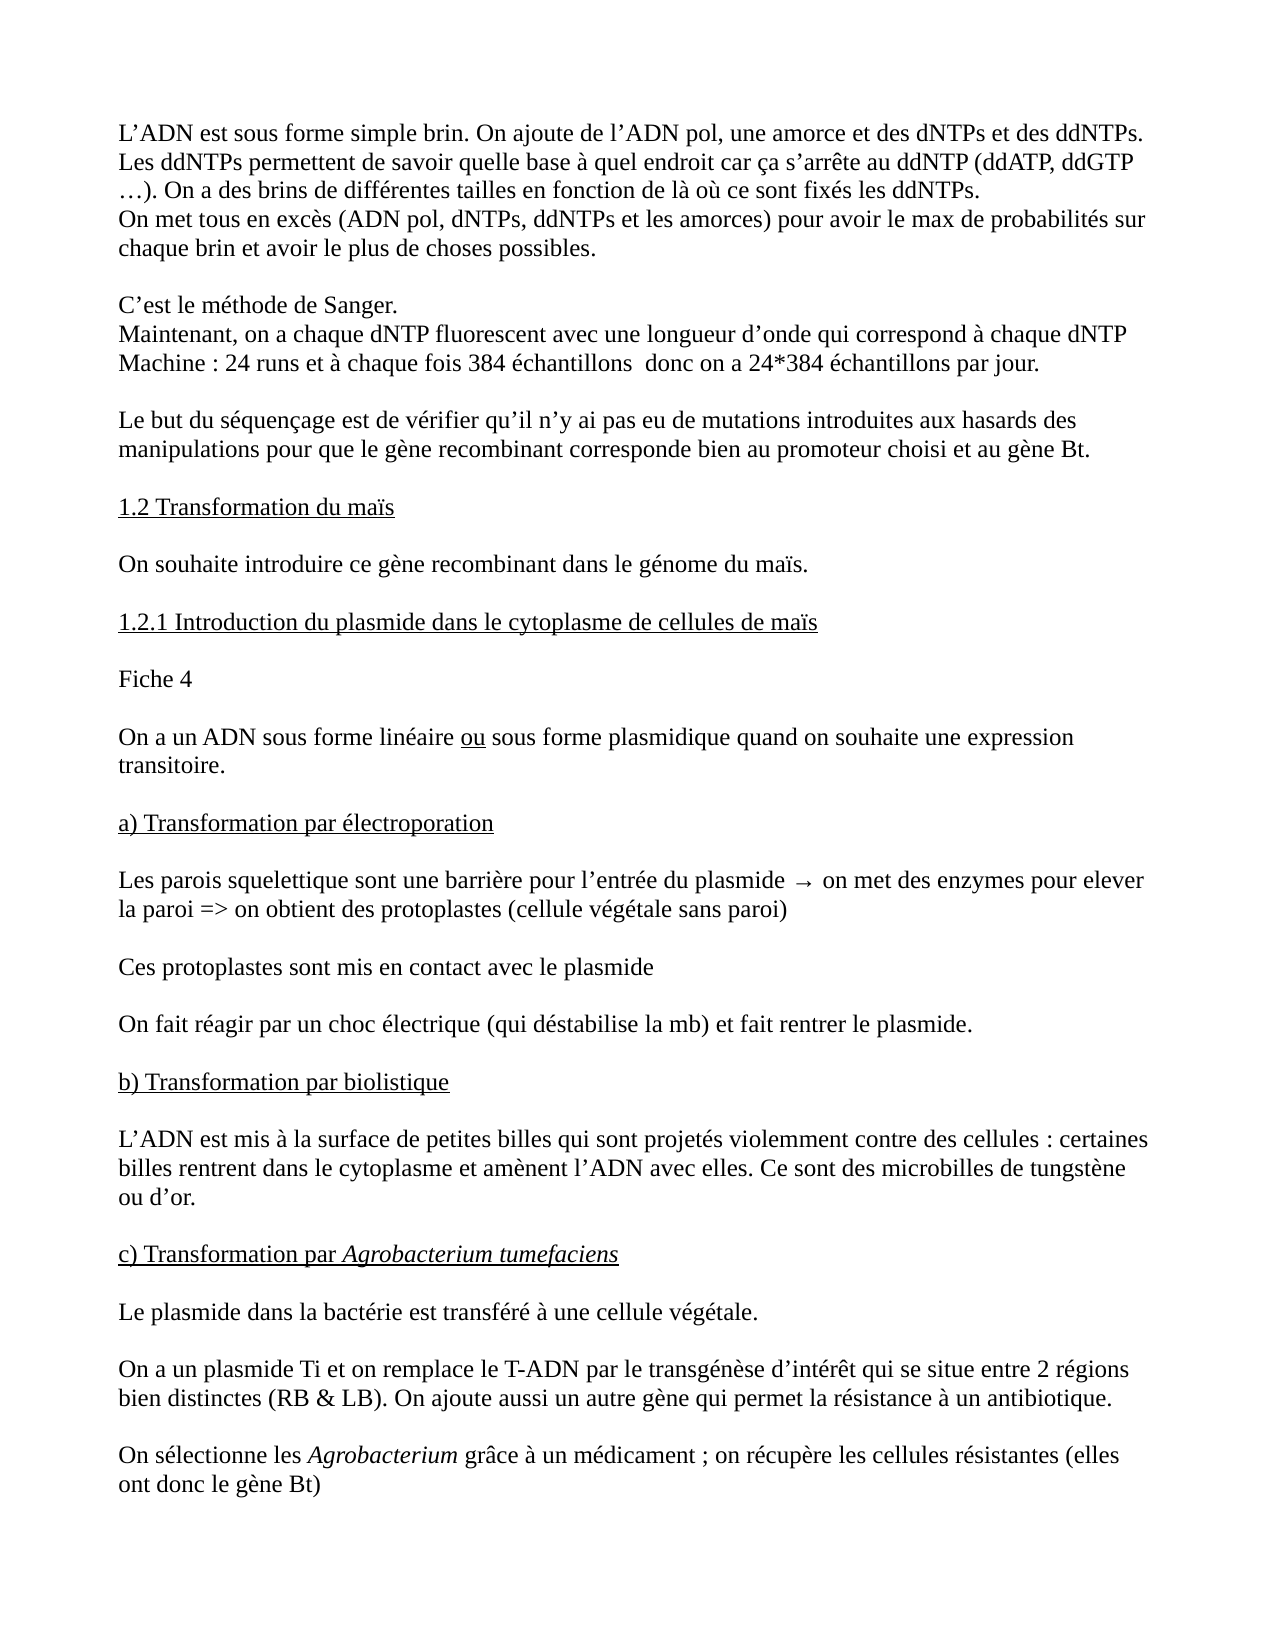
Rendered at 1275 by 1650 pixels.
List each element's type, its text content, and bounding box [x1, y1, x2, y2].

text 1.2 Transformation du maïs [118, 492, 1157, 521]
text Machine : 24 runs et à chaque fois 384 échantillons donc on a 24*384 échantillons par jour. [118, 348, 1157, 377]
text Le plasmide dans la bactérie est transféré à une cellule végétale. [118, 1297, 1157, 1326]
text Le but du séquençage est de vérifier qu’il n’y ai pas eu de mutations introduites aux hasards des manipulations pour que le gène recombinant corresponde bien au promoteur choisi et au gène Bt. [118, 406, 1157, 463]
text L’ADN est sous forme simple brin. On ajoute de l’ADN pol, une amorce et des dNTPs et des ddNTPs. [118, 118, 1157, 147]
text Ces protoplastes sont mis en contact avec le plasmide [118, 952, 1157, 981]
text 1.2.1 Introduction du plasmide dans le cytoplasme de cellules de maïs [118, 607, 1157, 636]
text Maintenant, on a chaque dNTP fluorescent avec une longueur d’onde qui correspond à chaque dNTP [118, 319, 1157, 348]
text On fait réagir par un choc électrique (qui déstabilise la mb) et fait rentrer le plasmide. [118, 1009, 1157, 1038]
text Les parois squelettique sont une barrière pour l’entrée du plasmide → on met des enzymes pour elever la paroi => on obtient des protoplastes (cellule végétale sans paroi) [118, 866, 1157, 923]
text On a un ADN sous forme linéaire ou sous forme plasmidique quand on souhaite une expression transitoire. [118, 722, 1157, 779]
text On souhaite introduire ce gène recombinant dans le génome du maïs. [118, 549, 1157, 578]
text c) Transformation par Agrobacterium tumefaciens [118, 1239, 1157, 1268]
text Fiche 4 [118, 664, 1157, 693]
text Les ddNTPs permettent de savoir quelle base à quel endroit car ça s’arrête au ddNTP (ddATP, ddGTP …). On a des brins de différentes tailles en fonction de là où ce sont fixés les ddNTPs. [118, 147, 1157, 204]
text L’ADN est mis à la surface de petites billes qui sont projetés violemment contre des cellules : certaines billes rentrent dans le cytoplasme et amènent l’ADN avec elles. Ce sont des microbilles de tungstène ou d’or. [118, 1124, 1157, 1211]
text b) Transformation par biolistique [118, 1067, 1157, 1096]
text On sélectionne les Agrobacterium grâce à un médicament ; on récupère les cellules résistantes (elles ont donc le gène Bt) [118, 1441, 1157, 1498]
text On met tous en excès (ADN pol, dNTPs, ddNTPs et les amorces) pour avoir le max de probabilités sur chaque brin et avoir le plus de choses possibles. [118, 204, 1157, 262]
text C’est le méthode de Sanger. [118, 291, 1157, 319]
text a) Transformation par électroporation [118, 808, 1157, 837]
text On a un plasmide Ti et on remplace le T-ADN par le transgénèse d’intérêt qui se situe entre 2 régions bien distinctes (RB & LB). On ajoute aussi un autre gène qui permet la résistance à un antibiotique. [118, 1354, 1157, 1412]
